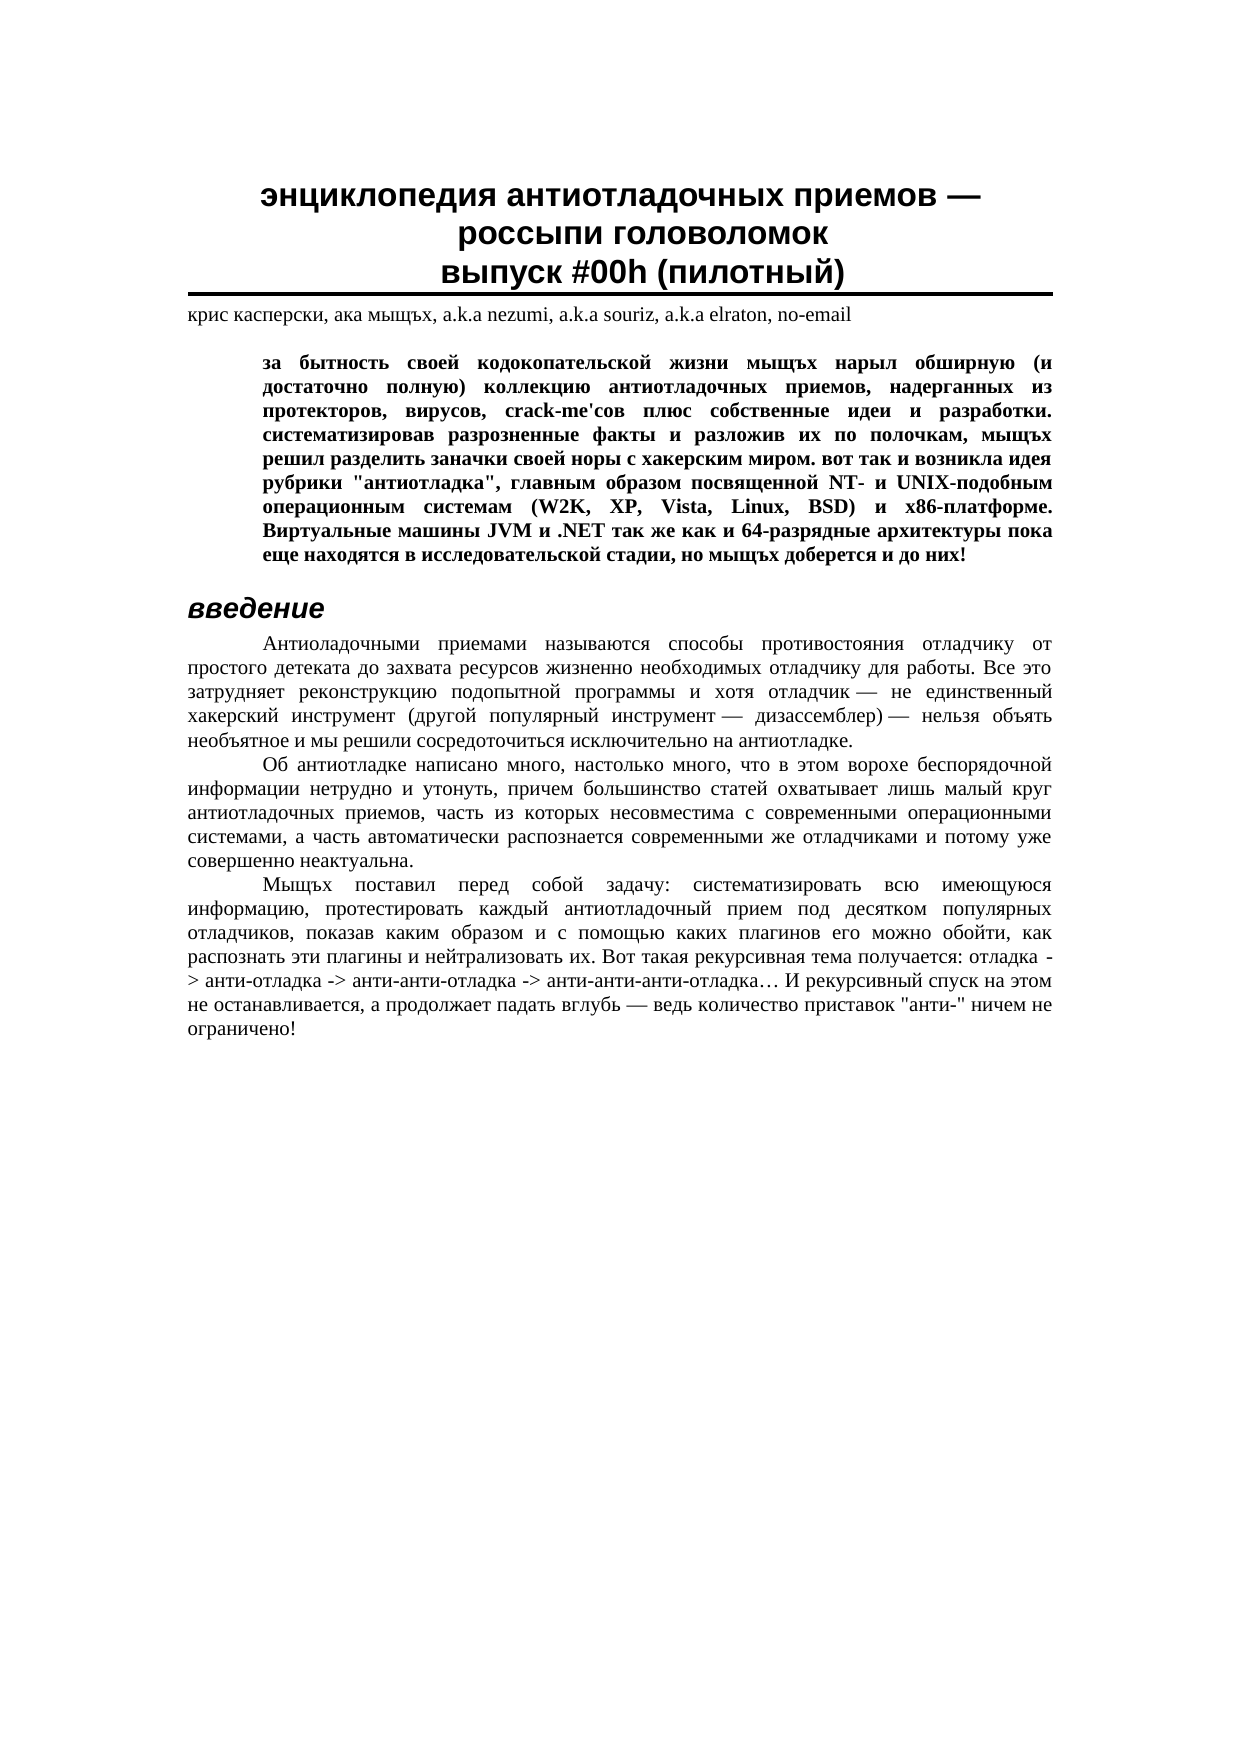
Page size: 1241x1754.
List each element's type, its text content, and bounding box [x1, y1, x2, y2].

text Об антиотладке написано много, настолько много, что в этом ворохе беспорядочной информации нетрудно и утонуть, причем большинство статей охватывает лишь малый круг антиотладочных приемов, часть из которых несовместима с современными операционными системами, а часть автоматически распознается современными же отладчиками и потому уже совершенно неактуальна. [187, 752, 1053, 872]
text за бытность своей кодокопательской жизни мыщъх нарыл обширную (и достаточно полную) коллекцию антиотладочных приемов, надерганных из протекторов, вирусов, crack-me'сов плюс собственные идеи и разработки. систематизировав разрозненные факты и разложив их по полочкам, мыщъх решил разделить заначки своей норы с хакерским миром. вот так и возникла идея рубрики "антиотладка", главным образом посвященной NT- и UNIX-подобным операционным системам (W2K, XP, Vista, Linux, BSD) и x86-платформе. Виртуальные машины JVM и .NET так же как и 64-разрядные архитектуры пока еще находятся в исследовательской стадии, но мыщъх доберется и до них! [262, 350, 1053, 566]
subtitle энциклопедия антиотладочных приемов — россыпи головоломок выпуск #00h (пилотный) [187, 175, 1053, 296]
text Мыщъх поставил перед собой задачу: систематизировать всю имеющуюся информацию, протестировать каждый антиотладочный прием под десятком популярных отладчиков, показав каким образом и с помощью каких плагинов его можно обойти, как распознать эти плагины и нейтрализовать их. Вот такая рекурсивная тема получается: отладка -> анти-отладка -> анти-анти-отладка -> анти-анти-анти-отладка… И рекурсивный спуск на этом не останавливается, а продолжает падать вглубь — ведь количество приставок "анти-" ничем не ограничено! [187, 872, 1053, 1040]
subtitle введение [187, 591, 1053, 625]
text крис касперски, ака мыщъх, a.k.a nezumi, a.k.a souriz, a.k.a elraton, no-email [187, 302, 1053, 326]
text Антиоладочными приемами называются способы противостояния отладчику от простого детеката до захвата ресурсов жизненно необходимых отладчику для работы. Все это затрудняет реконструкцию подопытной программы и хотя отладчик — не единственный хакерский инструмент (другой популярный инструмент — дизассемблер) — нельзя объять необъятное и мы решили сосредоточиться исключительно на антиотладке. [187, 631, 1053, 752]
